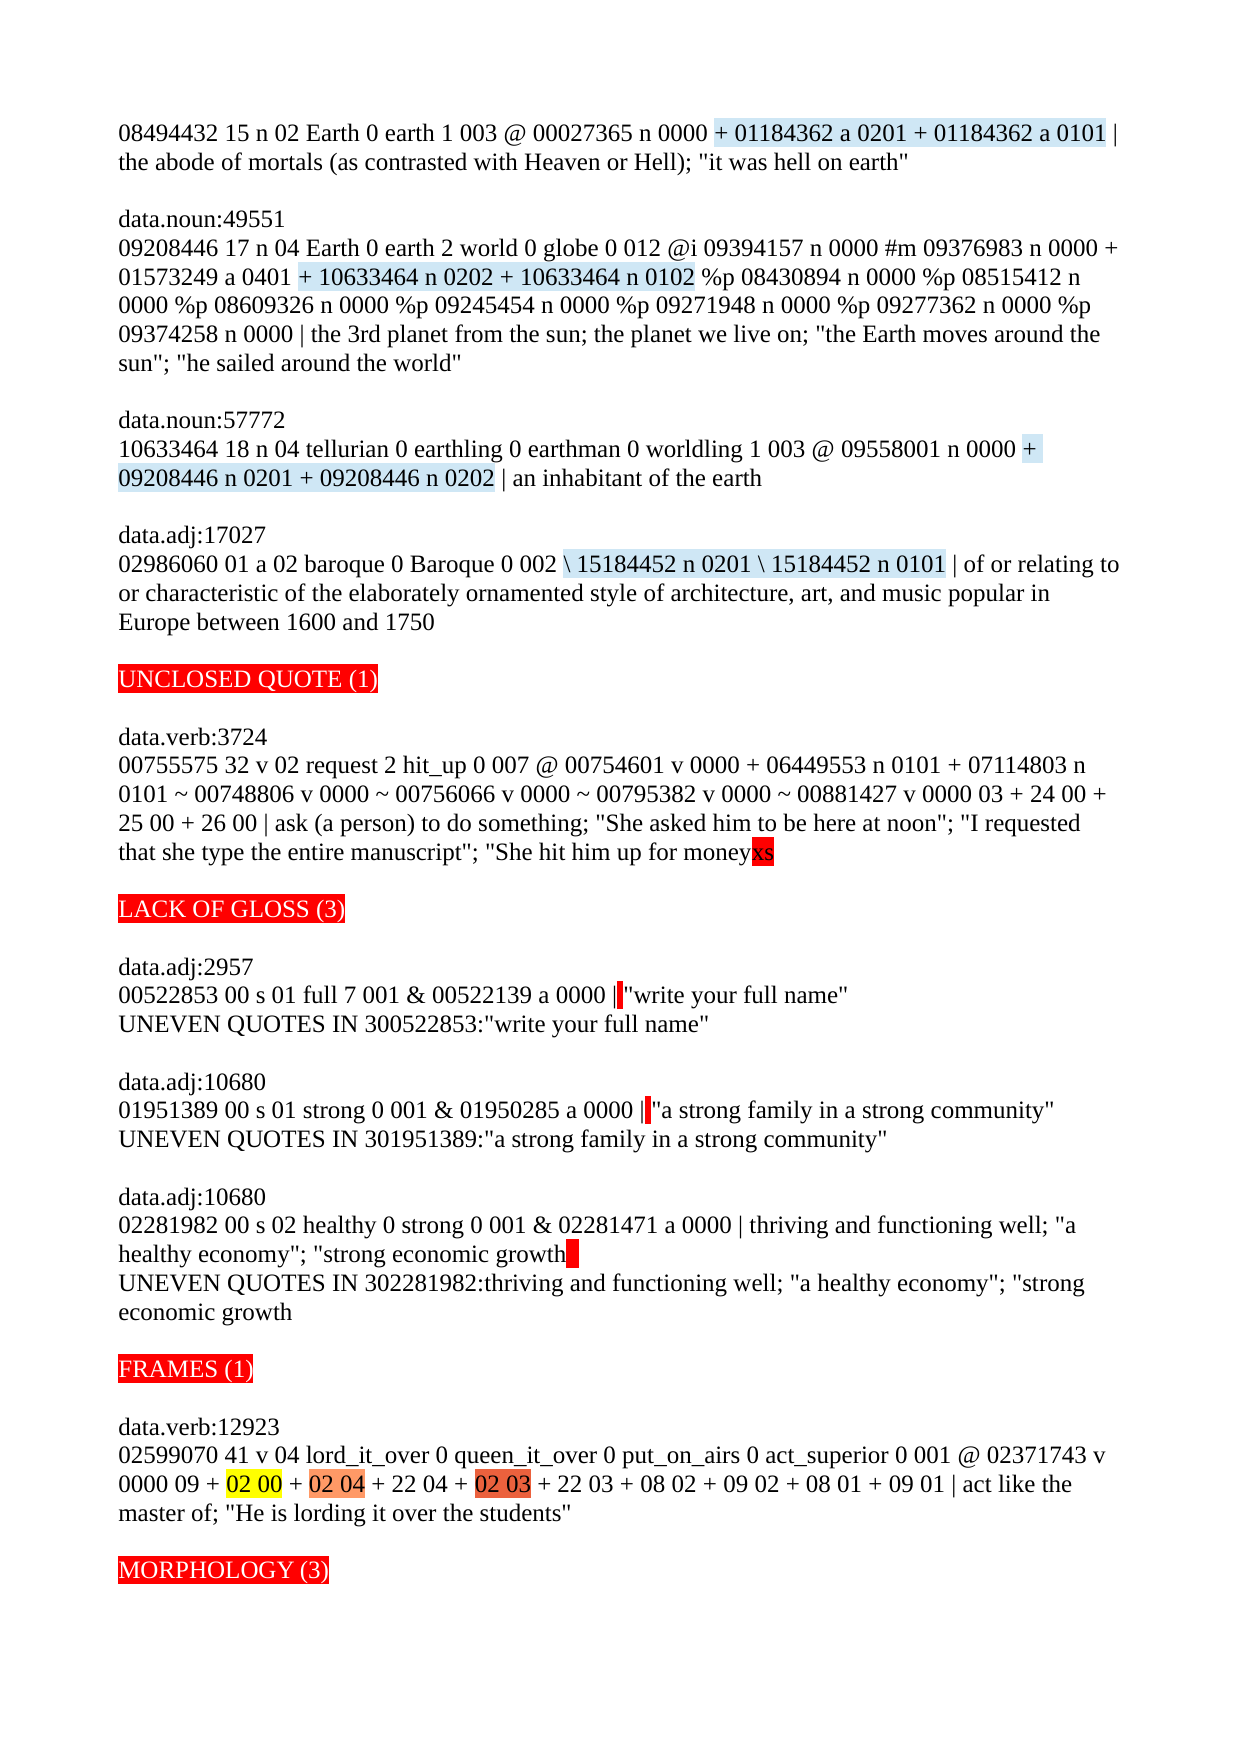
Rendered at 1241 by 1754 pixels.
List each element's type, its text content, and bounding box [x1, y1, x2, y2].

text UNEVEN QUOTES IN 300522853:"write your full name" [118, 1009, 1122, 1038]
text 08494432 15 n 02 Earth 0 earth 1 003 @ 00027365 n 0000 + 01184362 a 0201 + 01184362 a 0101 | the abode of mortals (as contrasted with Heaven or Hell); "it was hell on earth" [118, 118, 1122, 176]
text LACK OF GLOSS (3) [118, 894, 1122, 923]
text data.adj:10680 [118, 1067, 1122, 1096]
text FRAMES (1) [118, 1354, 1122, 1383]
text data.adj:2957 [118, 952, 1122, 981]
text 02599070 41 v 04 lord_it_over 0 queen_it_over 0 put_on_airs 0 act_superior 0 001 @ 02371743 v 0000 09 + 02 00 + 02 04 + 22 04 + 02 03 + 22 03 + 08 02 + 09 02 + 08 01 + 09 01 | act like the master of; "He is lording it over the students" [118, 1441, 1122, 1527]
text data.adj:17027 [118, 521, 1122, 549]
text UNCLOSED QUOTE (1) [118, 664, 1122, 693]
text data.verb:3724 [118, 722, 1122, 751]
text 01951389 00 s 01 strong 0 001 & 01950285 a 0000 | "a strong family in a strong community" [118, 1096, 1122, 1124]
text UNEVEN QUOTES IN 301951389:"a strong family in a strong community" [118, 1124, 1122, 1153]
text data.noun:49551 [118, 204, 1122, 233]
text data.noun:57772 [118, 406, 1122, 434]
text MORPHOLOGY (3) [118, 1556, 1122, 1584]
text 00522853 00 s 01 full 7 001 & 00522139 a 0000 | "write your full name" [118, 981, 1122, 1009]
text UNEVEN QUOTES IN 302281982:thriving and functioning well; "a healthy economy"; "strong economic growth [118, 1268, 1122, 1326]
text 00755575 32 v 02 request 2 hit_up 0 007 @ 00754601 v 0000 + 06449553 n 0101 + 07114803 n 0101 ~ 00748806 v 0000 ~ 00756066 v 0000 ~ 00795382 v 0000 ~ 00881427 v 0000 03 + 24 00 + 25 00 + 26 00 | ask (a person) to do something; "She asked him to be here at noon"; "I requested that she type the entire manuscript"; "She hit him up for moneyxs [118, 751, 1122, 866]
text data.verb:12923 [118, 1412, 1122, 1441]
text 09208446 17 n 04 Earth 0 earth 2 world 0 globe 0 012 @i 09394157 n 0000 #m 09376983 n 0000 + 01573249 a 0401 + 10633464 n 0202 + 10633464 n 0102 %p 08430894 n 0000 %p 08515412 n 0000 %p 08609326 n 0000 %p 09245454 n 0000 %p 09271948 n 0000 %p 09277362 n 0000 %p 09374258 n 0000 | the 3rd planet from the sun; the planet we live on; "the Earth moves around the sun"; "he sailed around the world" [118, 233, 1122, 377]
text 10633464 18 n 04 tellurian 0 earthling 0 earthman 0 worldling 1 003 @ 09558001 n 0000 + 09208446 n 0201 + 09208446 n 0202 | an inhabitant of the earth [118, 434, 1122, 492]
text data.adj:10680 [118, 1182, 1122, 1211]
text 02986060 01 a 02 baroque 0 Baroque 0 002 \ 15184452 n 0201 \ 15184452 n 0101 | of or relating to or characteristic of the elaborately ornamented style of architecture, art, and music popular in Europe between 1600 and 1750 [118, 549, 1122, 636]
text 02281982 00 s 02 healthy 0 strong 0 001 & 02281471 a 0000 | thriving and functioning well; "a healthy economy"; "strong economic growth [118, 1211, 1122, 1268]
